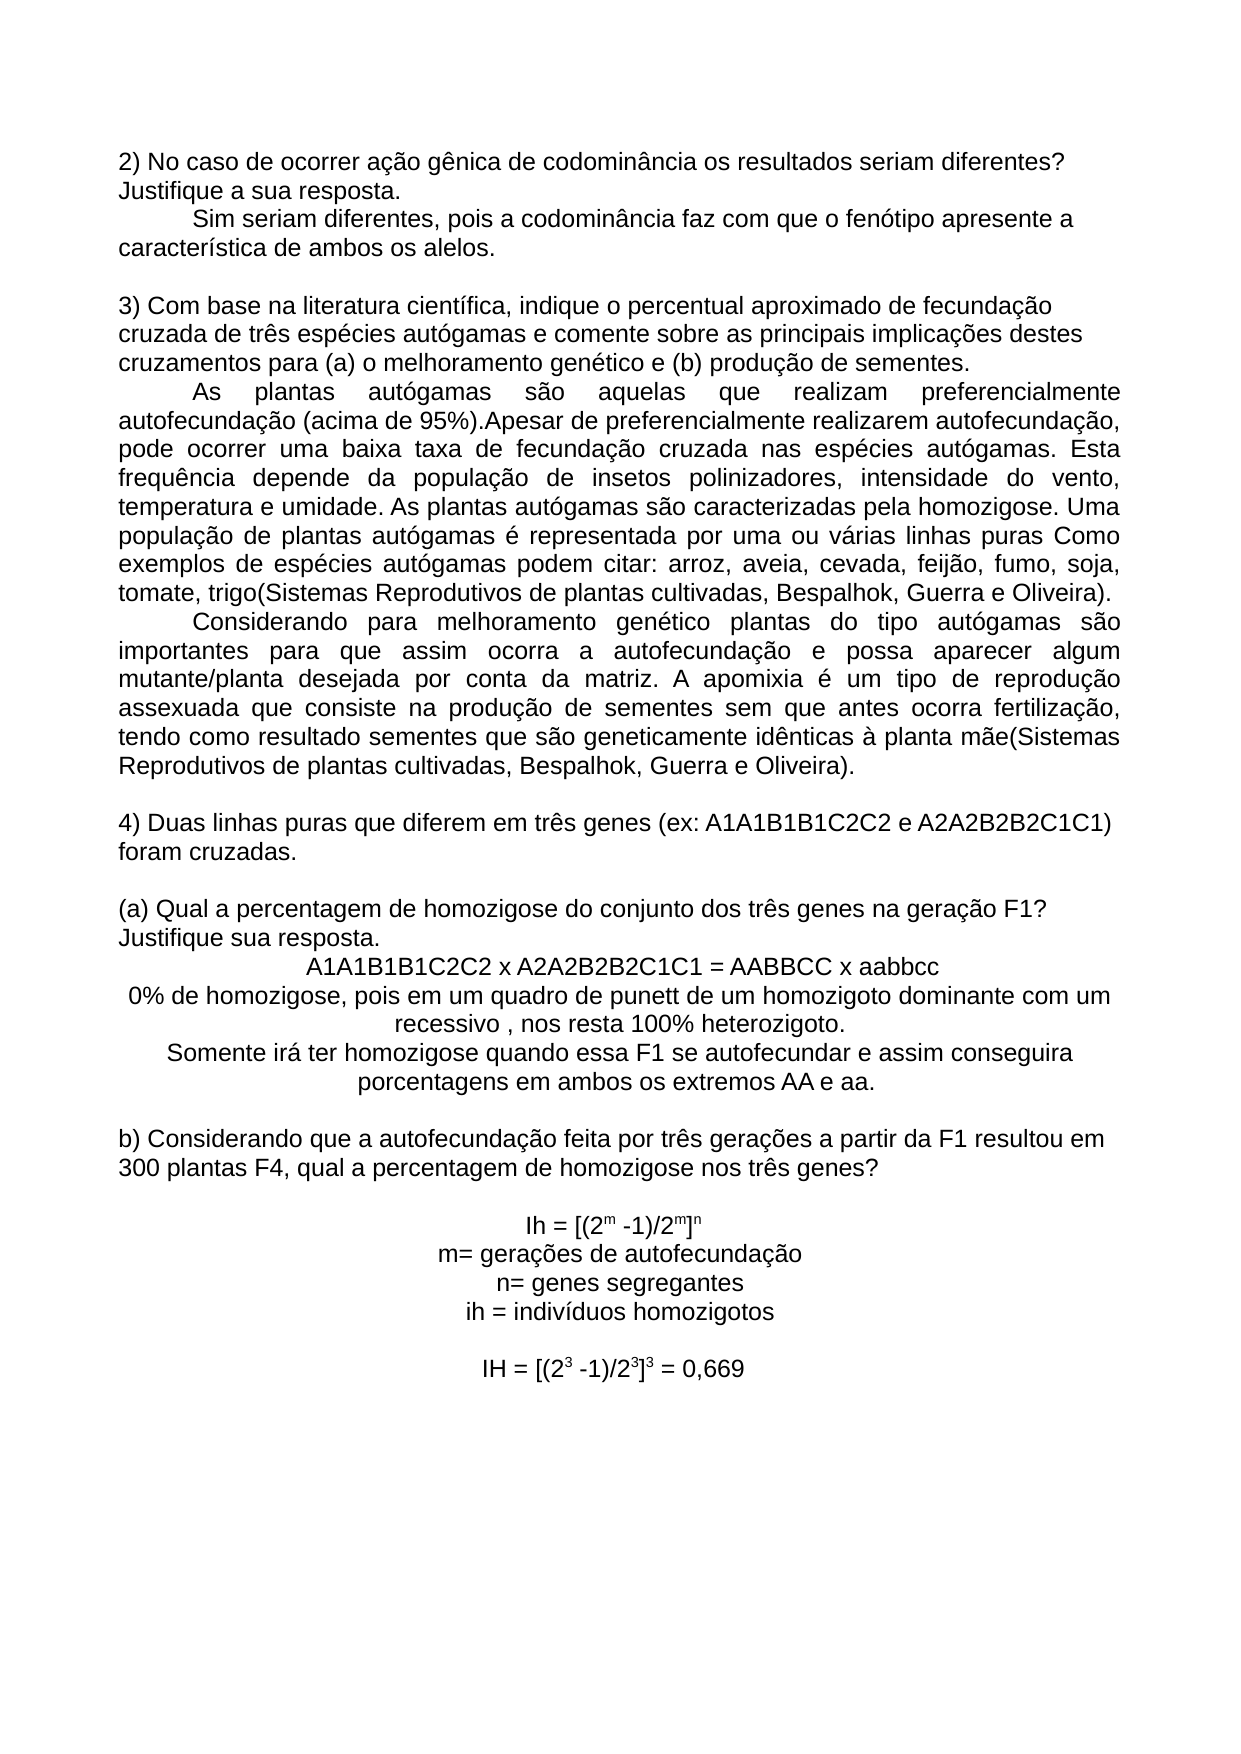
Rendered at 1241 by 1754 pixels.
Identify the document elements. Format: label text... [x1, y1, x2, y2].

text 2) No caso de ocorrer ação gênica de codominância os resultados seriam diferentes? Justifique a sua resposta. [118, 147, 1122, 204]
text b) Considerando que a autofecundação feita por três gerações a partir da F1 resultou em 300 plantas F4, qual a percentagem de homozigose nos três genes? [118, 1124, 1122, 1182]
text A1A1B1B1C2C2 x A2A2B2B2C1C1 = AABBCC x aabbcc [118, 952, 1122, 981]
text 0% de homozigose, pois em um quadro de punett de um homozigoto dominante com um recessivo , nos resta 100% heterozigoto. [118, 981, 1122, 1038]
text n= genes segregantes [118, 1268, 1122, 1297]
text IH = [(23 -1)/23]3 = 0,669 [118, 1354, 1122, 1383]
text Somente irá ter homozigose quando essa F1 se autofecundar e assim conseguira porcentagens em ambos os extremos AA e aa. [118, 1038, 1122, 1096]
text 4) Duas linhas puras que diferem em três genes (ex: A1A1B1B1C2C2 e A2A2B2B2C1C1) foram cruzadas. [118, 808, 1122, 866]
text Considerando para melhoramento genético plantas do tipo autógamas são importantes para que assim ocorra a autofecundação e possa aparecer algum mutante/planta desejada por conta da matriz. A apomixia é um tipo de reprodução assexuada que consiste na produção de sementes sem que antes ocorra fertilização, tendo como resultado sementes que são geneticamente idênticas à planta mãe(Sistemas Reprodutivos de plantas cultivadas, Bespalhok, Guerra e Oliveira). [118, 607, 1122, 779]
text Sim seriam diferentes, pois a codominância faz com que o fenótipo apresente a característica de ambos os alelos. [118, 204, 1122, 262]
text 3) Com base na literatura científica, indique o percentual aproximado de fecundação cruzada de três espécies autógamas e comente sobre as principais implicações destes cruzamentos para (a) o melhoramento genético e (b) produção de sementes. [118, 291, 1122, 377]
text ih = indivíduos homozigotos [118, 1297, 1122, 1326]
text (a) Qual a percentagem de homozigose do conjunto dos três genes na geração F1? Justifique sua resposta. [118, 894, 1122, 952]
text As plantas autógamas são aquelas que realizam preferencialmente autofecundação (acima de 95%).Apesar de preferencialmente realizarem autofecundação, pode ocorrer uma baixa taxa de fecundação cruzada nas espécies autógamas. Esta frequência depende da população de insetos polinizadores, intensidade do vento, temperatura e umidade. As plantas autógamas são caracterizadas pela homozigose. Uma população de plantas autógamas é representada por uma ou várias linhas puras Como exemplos de espécies autógamas podem citar: arroz, aveia, cevada, feijão, fumo, soja, tomate, trigo(Sistemas Reprodutivos de plantas cultivadas, Bespalhok, Guerra e Oliveira). [118, 377, 1122, 607]
text Ih = [(2m -1)/2m]n [118, 1211, 1122, 1239]
text m= gerações de autofecundação [118, 1239, 1122, 1268]
